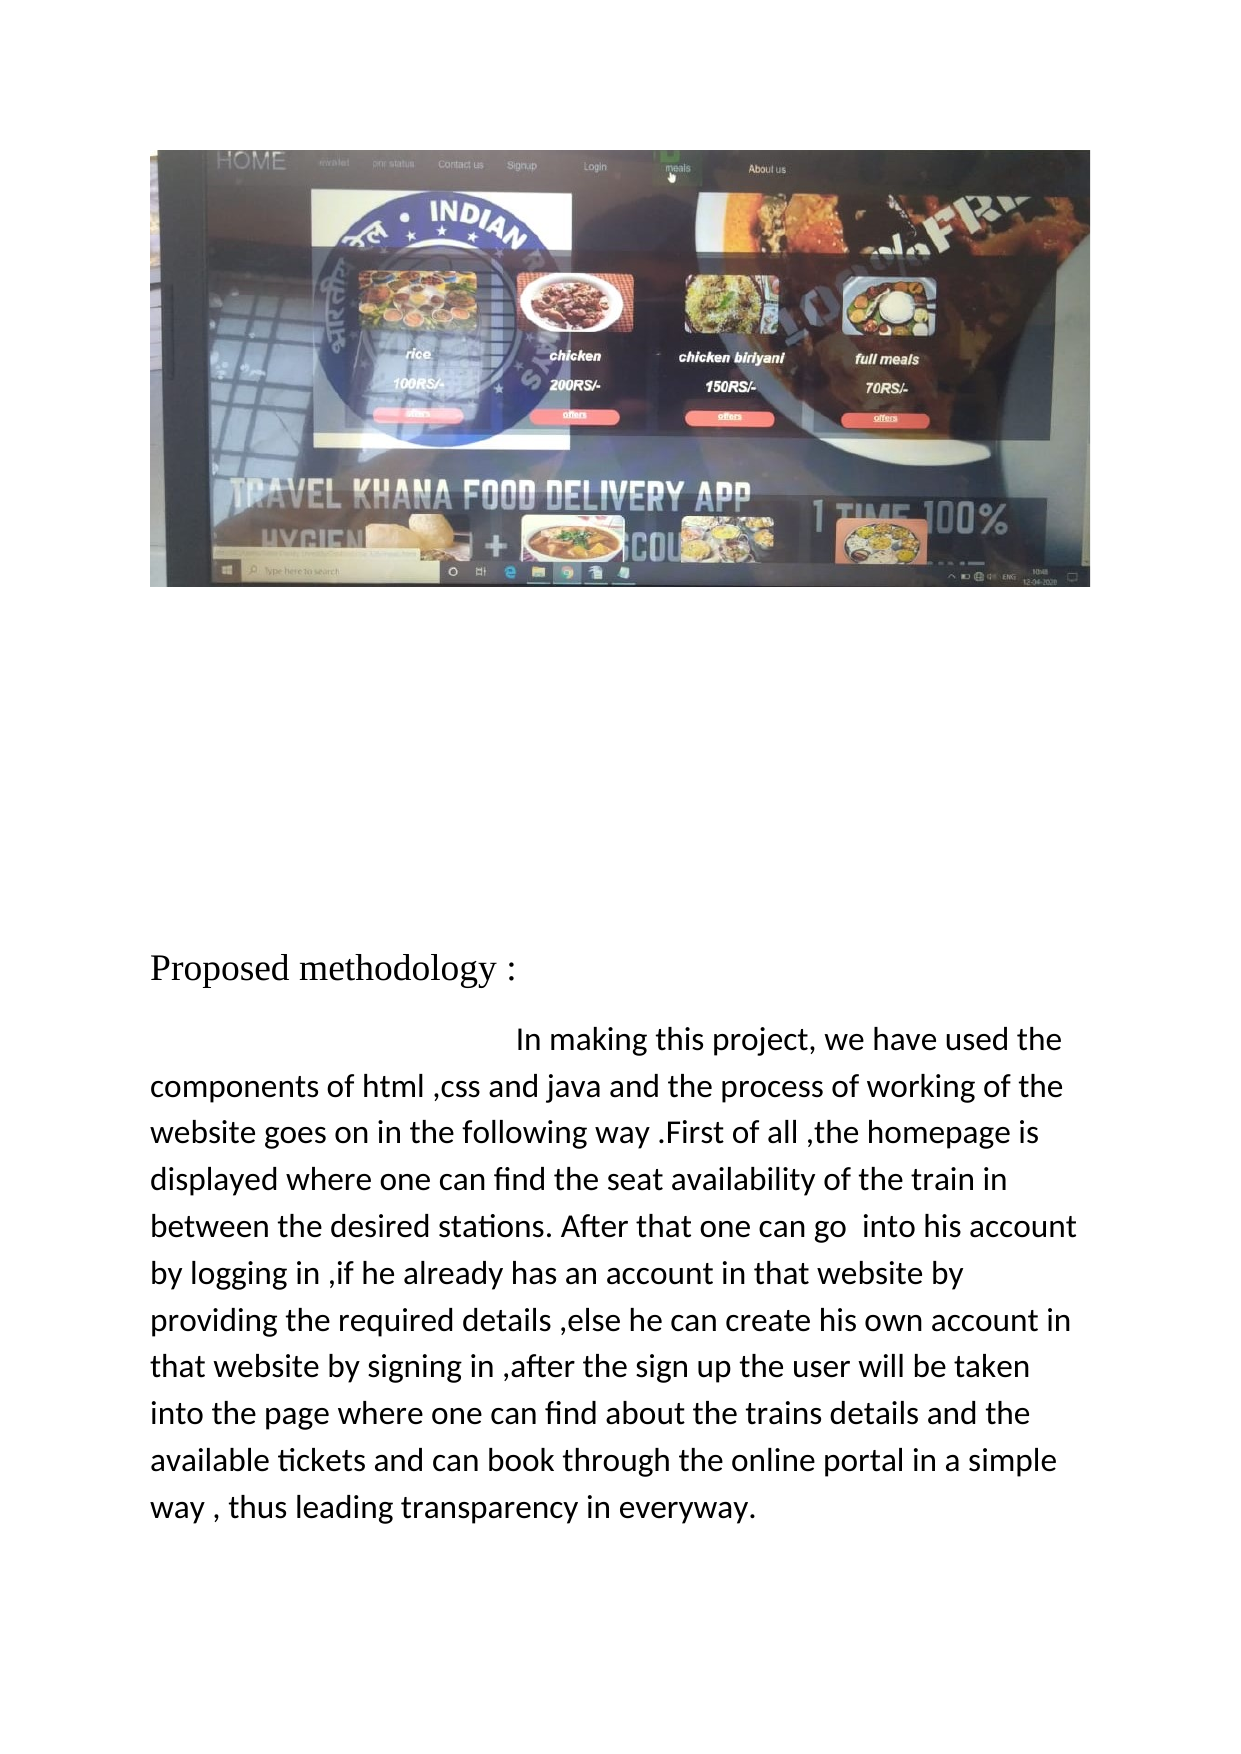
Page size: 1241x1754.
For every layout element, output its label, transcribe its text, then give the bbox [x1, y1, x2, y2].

picture [150, 150, 1091, 587]
text Proposed methodology : [150, 945, 1090, 988]
text In making this project, we have used the components of html ,css and java and the process of working of the website goes on in the following way .First of all ,the homepage is displayed where one can find the seat availability of the train in between the desired stations. After that one can go into his account by logging in ,if he already has an account in that website by providing the required details ,else he can create his own account in that website by signing in ,after the sign up the user will be taken into the page where one can find about the trains details and the available tickets and can book through the online portal in a simple way , thus leading transparency in everyway. [150, 1015, 1090, 1526]
